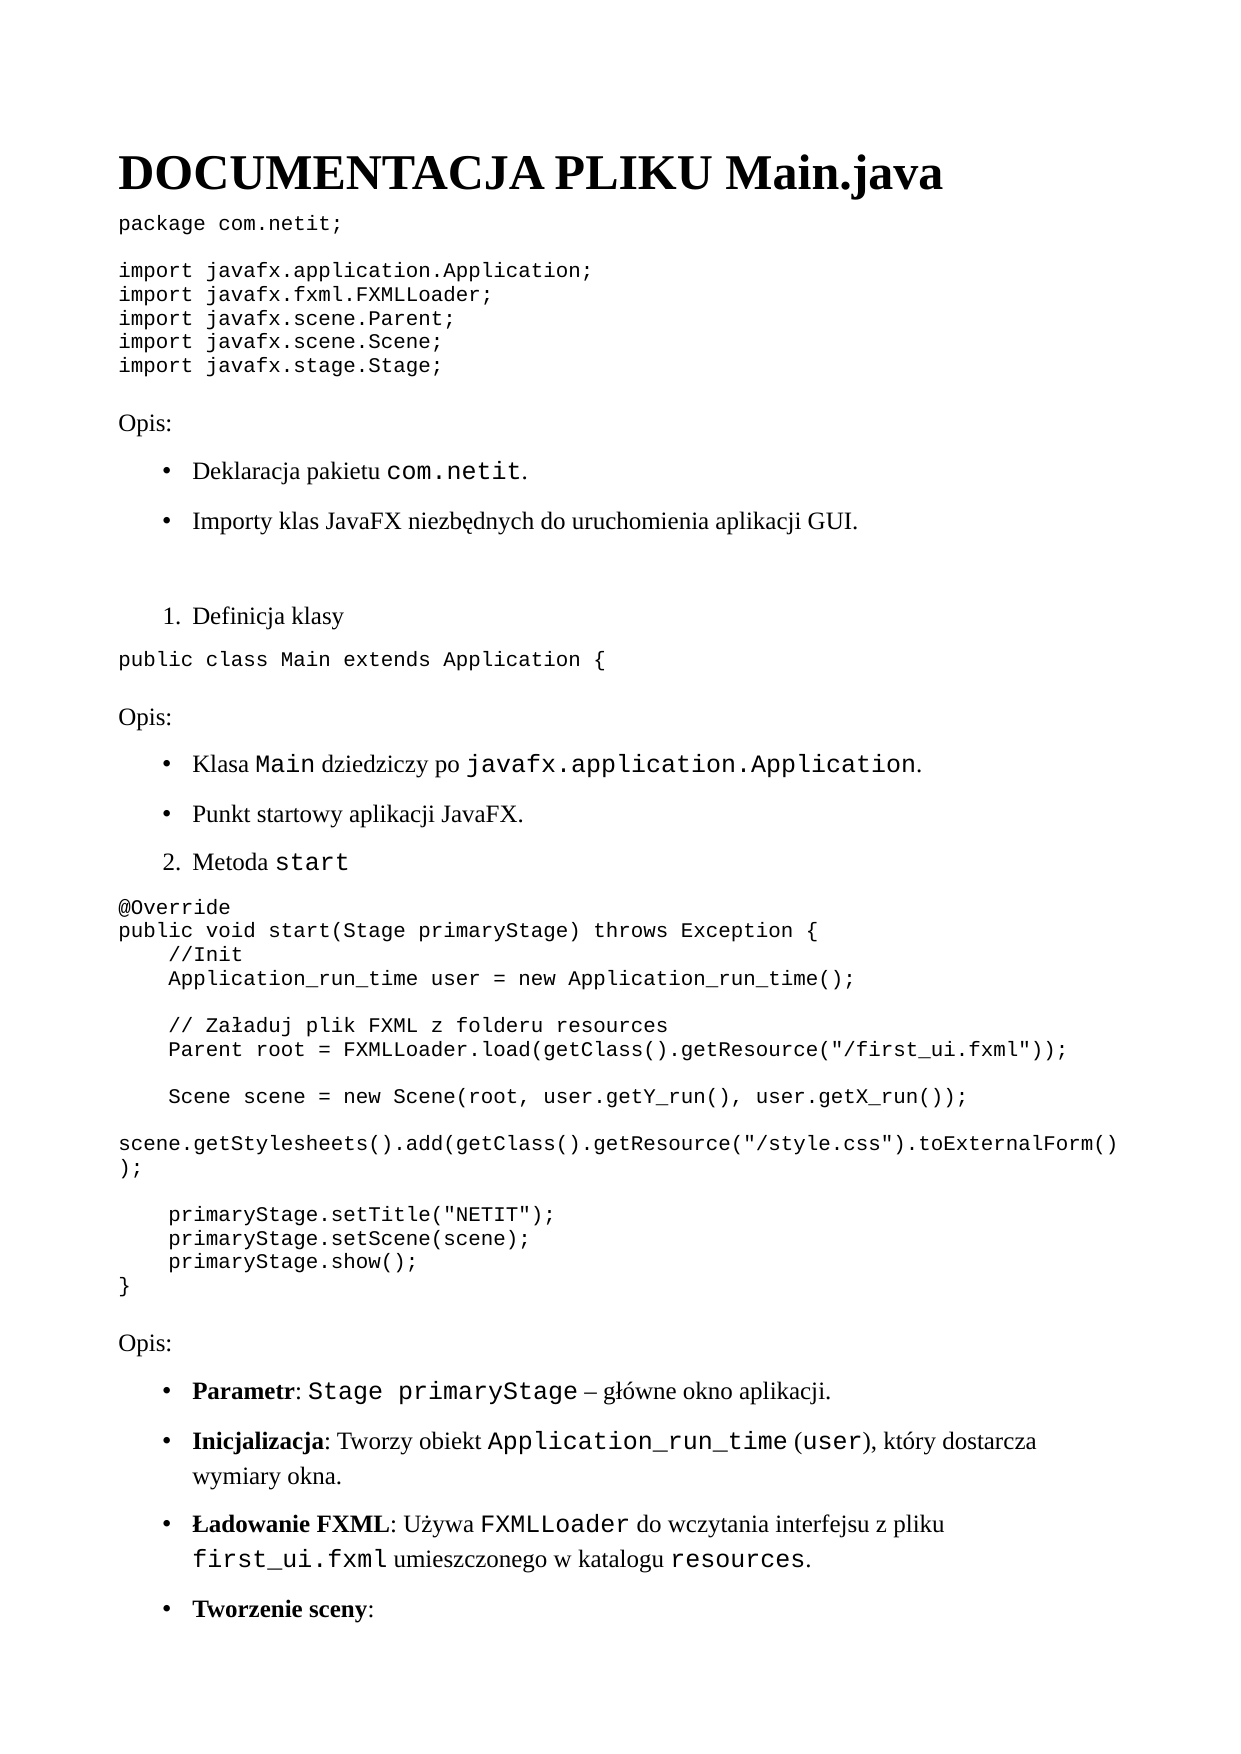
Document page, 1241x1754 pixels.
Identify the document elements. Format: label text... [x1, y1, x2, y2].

text primaryStage.setScene(scene); [118, 1228, 1122, 1252]
list Tworzenie sceny: [162, 1594, 1122, 1622]
text } [118, 1275, 1122, 1299]
text primaryStage.setTitle("NETIT"); [118, 1204, 1122, 1228]
list Parametr: Stage primaryStage – główne okno aplikacji. [162, 1376, 1122, 1407]
list Deklaracja pakietu com.netit. [162, 456, 1122, 487]
text public void start(Stage primaryStage) throws Exception { [118, 921, 1122, 944]
list Definicja klasy [162, 601, 1122, 630]
text // Załaduj plik FXML z folderu resources [118, 1015, 1122, 1039]
list Klasa Main dziedziczy po javafx.application.Application. [162, 749, 1122, 780]
text Opis: [118, 702, 1122, 730]
text Application_run_time user = new Application_run_time(); [118, 968, 1122, 991]
text public class Main extends Application { [118, 648, 1122, 672]
text Opis: [118, 408, 1122, 437]
text import javafx.scene.Parent; [118, 308, 1122, 331]
text import javafx.application.Application; [118, 260, 1122, 284]
text Opis: [118, 1328, 1122, 1357]
text import javafx.stage.Stage; [118, 355, 1122, 379]
text package com.netit; [118, 213, 1122, 237]
text //Init [118, 944, 1122, 968]
text primaryStage.show(); [118, 1252, 1122, 1275]
list Importy klas JavaFX niezbędnych do uruchomienia aplikacji GUI. [162, 506, 1122, 534]
list Inicjalizacja: Tworzy obiekt Application_run_time (user), który dostarcza wymiary okna. [162, 1426, 1122, 1490]
text Parent root = FXMLLoader.load(getClass().getResource("/first_ui.fxml")); [118, 1039, 1122, 1062]
text Scene scene = new Scene(root, user.getY_run(), user.getX_run()); [118, 1086, 1122, 1110]
text @Override [118, 897, 1122, 921]
subtitle DOCUMENTACJA PLIKU Main.java [118, 143, 1122, 201]
text import javafx.fxml.FXMLLoader; [118, 284, 1122, 308]
list Metoda start [162, 847, 1122, 878]
list Ładowanie FXML: Używa FXMLLoader do wczytania interfejsu z pliku first_ui.fxml umieszczonego w katalogu resources. [162, 1509, 1122, 1574]
text import javafx.scene.Scene; [118, 331, 1122, 355]
text scene.getStylesheets().add(getClass().getResource("/style.css").toExternalForm()); [118, 1110, 1122, 1181]
list Punkt startowy aplikacji JavaFX. [162, 799, 1122, 828]
